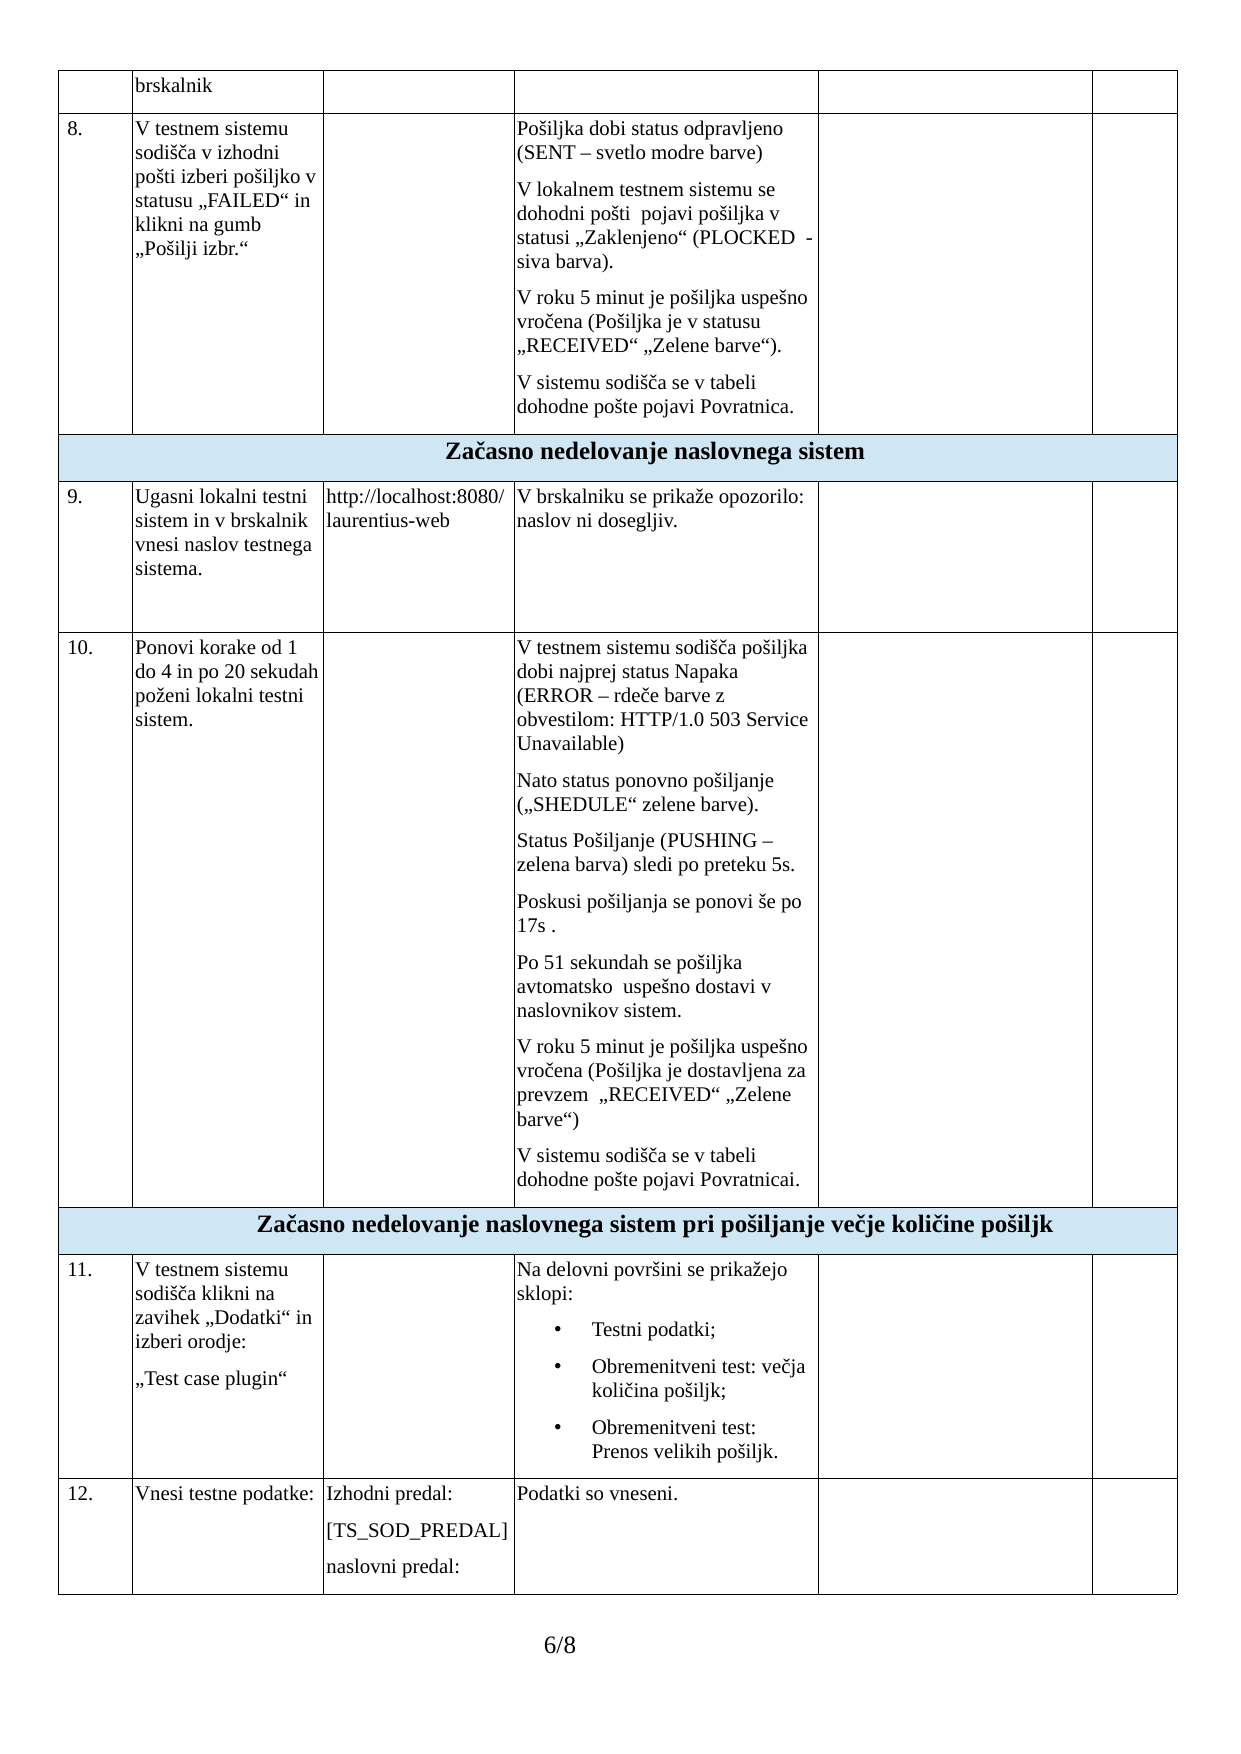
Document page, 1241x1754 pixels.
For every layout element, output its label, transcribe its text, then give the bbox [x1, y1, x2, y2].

table_cell Začasno nedelovanje naslovnega sistem pri pošiljanje večje količine pošiljk [59, 1208, 1177, 1254]
table_cell [59, 1479, 132, 1594]
table_cell [819, 1479, 1092, 1594]
table_cell [819, 114, 1092, 433]
table_cell [1093, 114, 1177, 433]
table_cell [1093, 482, 1177, 632]
table_cell [59, 1255, 132, 1478]
table_cell [819, 482, 1092, 632]
table_cell [59, 71, 132, 113]
table_cell [59, 114, 132, 433]
table_cell [59, 633, 132, 1207]
table_cell [819, 1255, 1092, 1478]
table_cell V testnem sistemu sodišča v izhodni pošti izberi pošiljko v statusu „FAILED“ in klikni na gumb „Pošilji izbr.“ [133, 114, 323, 433]
table_cell [324, 114, 514, 433]
table_cell [324, 71, 514, 113]
table_cell [324, 633, 514, 1207]
table_cell [1093, 1255, 1177, 1478]
table_cell V testnem sistemu sodišča pošiljka dobi najprej status Napaka (ERROR – rdeče barve z obvestilom: HTTP/1.0 503 Service Unavailable) Nato status ponovno pošiljanje („SHEDULE“ zelene barve). Status Pošiljanje (PUSHING – zelena barva) sledi po preteku 5s. Poskusi pošiljanja se ponovi še po 17s . Po 51 sekundah se pošiljka avtomatsko uspešno dostavi v naslovnikov sistem. V roku 5 minut je pošiljka uspešno vročena (Pošiljka je dostavljena za prevzem „RECEIVED“ „Zelene barve“) V sistemu sodišča se v tabeli dohodne pošte pojavi Povratnicai. [515, 633, 818, 1207]
table_cell Ugasni lokalni testni sistem in v brskalnik vnesi naslov testnega sistema. [133, 482, 323, 632]
table_cell Izhodni predal: [TS_SOD_PREDAL] naslovni predal: [324, 1479, 514, 1594]
table_cell Pošiljka dobi status odpravljeno (SENT – svetlo modre barve) V lokalnem testnem sistemu se dohodni pošti pojavi pošiljka v statusi „Zaklenjeno“ (PLOCKED - siva barva). V roku 5 minut je pošiljka uspešno vročena (Pošiljka je v statusu „RECEIVED“ „Zelene barve“). V sistemu sodišča se v tabeli dohodne pošte pojavi Povratnica. [515, 114, 818, 433]
table_cell Vnesi testne podatke: [133, 1479, 323, 1594]
table_cell V brskalniku se prikaže opozorilo: naslov ni dosegljiv. [515, 482, 818, 632]
table_cell [59, 482, 132, 632]
table_cell [324, 1255, 514, 1478]
table_cell [819, 71, 1092, 113]
table_cell Ponovi korake od 1 do 4 in po 20 sekudah poženi lokalni testni sistem. [133, 633, 323, 1207]
table_cell Podatki so vneseni. [515, 1479, 818, 1594]
table_cell [1093, 633, 1177, 1207]
table_cell Začasno nedelovanje naslovnega sistem [59, 435, 1177, 481]
table_cell [515, 71, 818, 113]
table_cell [819, 633, 1092, 1207]
table_cell V testnem sistemu sodišča klikni na zavihek „Dodatki“ in izberi orodje: „Test case plugin“ [133, 1255, 323, 1478]
table_cell brskalnik [133, 71, 323, 113]
table_cell [1093, 1479, 1177, 1594]
table_cell [1093, 71, 1177, 113]
table_cell Na delovni površini se prikažejo sklopi: Testni podatki; Obremenitveni test: večja količina pošiljk; Obremenitveni test: Prenos velikih pošiljk. [515, 1255, 818, 1478]
table_cell http://localhost:8080/laurentius-web [324, 482, 514, 632]
